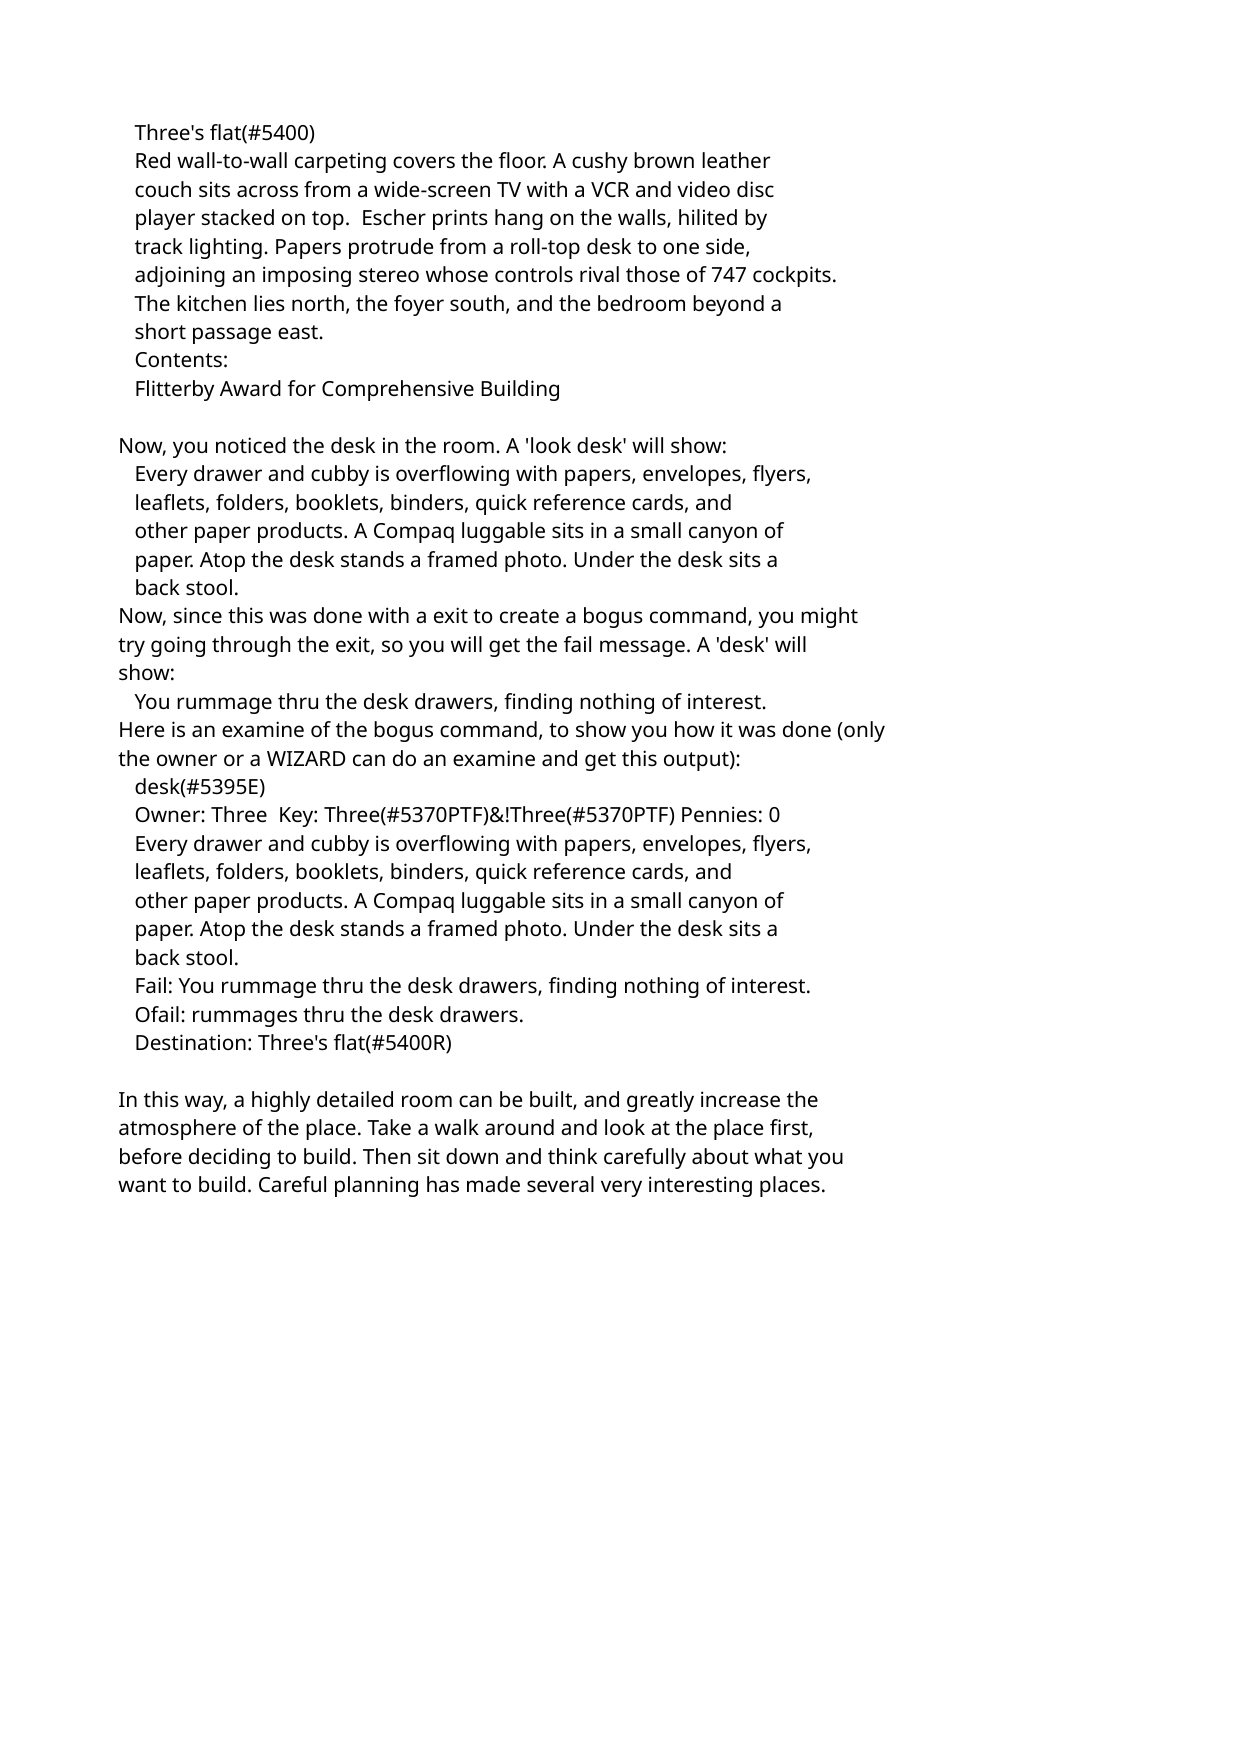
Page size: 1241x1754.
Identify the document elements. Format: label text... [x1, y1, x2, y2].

text Owner: Three Key: Three(#5370PTF)&!Three(#5370PTF) Pennies: 0 [118, 801, 1122, 829]
text Ofail: rummages thru the desk drawers. [118, 1000, 1122, 1028]
text Three's flat(#5400) [118, 118, 1122, 147]
text In this way, a highly detailed room can be built, and greatly increase the [118, 1085, 1122, 1113]
text track lighting. Papers protrude from a roll-top desk to one side, [118, 232, 1122, 260]
text Now, since this was done with a exit to create a bogus command, you might [118, 602, 1122, 630]
text adjoining an imposing stereo whose controls rival those of 747 cockpits. [118, 260, 1122, 289]
text Every drawer and cubby is overflowing with papers, envelopes, flyers, [118, 459, 1122, 488]
text couch sits across from a wide-screen TV with a VCR and video disc [118, 175, 1122, 203]
text Fail: You rummage thru the desk drawers, finding nothing of interest. [118, 971, 1122, 1000]
text Here is an examine of the bogus command, to show you how it was done (only [118, 715, 1122, 744]
text other paper products. A Compaq luggable sits in a small canyon of [118, 516, 1122, 545]
text Flitterby Award for Comprehensive Building [118, 374, 1122, 402]
text want to build. Careful planning has made several very interesting places. [118, 1170, 1122, 1199]
text the owner or a WIZARD can do an examine and get this output): [118, 744, 1122, 772]
text try going through the exit, so you will get the fail message. A 'desk' will [118, 630, 1122, 658]
text show: [118, 658, 1122, 687]
text back stool. [118, 943, 1122, 971]
text Red wall-to-wall carpeting covers the floor. A cushy brown leather [118, 147, 1122, 175]
text The kitchen lies north, the foyer south, and the bedroom beyond a [118, 289, 1122, 317]
text Destination: Three's flat(#5400R) [118, 1028, 1122, 1057]
text paper. Atop the desk stands a framed photo. Under the desk sits a [118, 545, 1122, 573]
text atmosphere of the place. Take a walk around and look at the place first, [118, 1113, 1122, 1142]
text You rummage thru the desk drawers, finding nothing of interest. [118, 687, 1122, 715]
text short passage east. [118, 317, 1122, 346]
text before deciding to build. Then sit down and think carefully about what you [118, 1142, 1122, 1170]
text leaflets, folders, booklets, binders, quick reference cards, and [118, 488, 1122, 516]
text Every drawer and cubby is overflowing with papers, envelopes, flyers, [118, 829, 1122, 857]
text back stool. [118, 573, 1122, 602]
text other paper products. A Compaq luggable sits in a small canyon of [118, 886, 1122, 914]
text leaflets, folders, booklets, binders, quick reference cards, and [118, 857, 1122, 886]
text player stacked on top. Escher prints hang on the walls, hilited by [118, 203, 1122, 232]
text Contents: [118, 346, 1122, 374]
text Now, you noticed the desk in the room. A 'look desk' will show: [118, 431, 1122, 459]
text desk(#5395E) [118, 772, 1122, 801]
text paper. Atop the desk stands a framed photo. Under the desk sits a [118, 914, 1122, 943]
